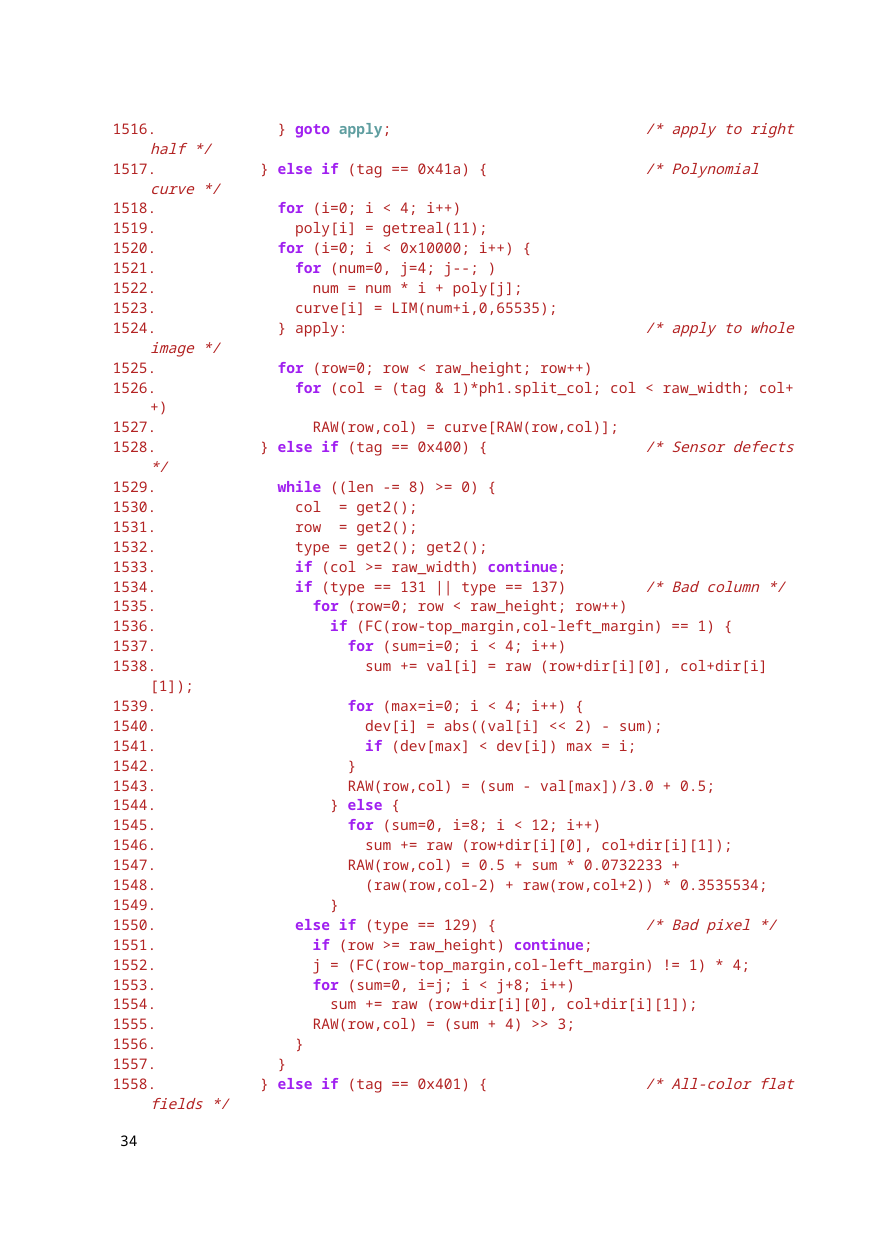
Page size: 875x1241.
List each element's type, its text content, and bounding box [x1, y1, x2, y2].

list RAW(row,col) = curve[RAW(row,col)]; [112, 417, 799, 437]
list } else if (tag == 0x400) { /* Sensor defects */ [112, 437, 799, 477]
list } [112, 1054, 799, 1074]
list for (sum=i=0; i < 4; i++) [112, 636, 799, 656]
list for (i=0; i < 0x10000; i++) { [112, 238, 799, 258]
list if (dev[max] < dev[i]) max = i; [112, 736, 799, 755]
list for (col = (tag & 1)*ph1.split_col; col < raw_width; col++) [112, 377, 799, 417]
list } else if (tag == 0x401) { /* All-color flat fields */ [112, 1074, 799, 1113]
list if (FC(row-top_margin,col-left_margin) == 1) { [112, 616, 799, 636]
list } apply: /* apply to whole image */ [112, 318, 799, 357]
list } [112, 1034, 799, 1054]
list for (num=0, j=4; j--; ) [112, 258, 799, 278]
list RAW(row,col) = 0.5 + sum * 0.0732233 + [112, 855, 799, 875]
list if (type == 131 || type == 137) /* Bad column */ [112, 576, 799, 596]
list else if (type == 129) { /* Bad pixel */ [112, 914, 799, 934]
list for (max=i=0; i < 4; i++) { [112, 696, 799, 716]
list if (col >= raw_width) continue; [112, 556, 799, 576]
list } [112, 755, 799, 775]
list row = get2(); [112, 517, 799, 537]
list j = (FC(row-top_margin,col-left_margin) != 1) * 4; [112, 954, 799, 974]
list while ((len -= 8) >= 0) { [112, 477, 799, 497]
list for (sum=0, i=j; i < j+8; i++) [112, 974, 799, 994]
list poly[i] = getreal(11); [112, 218, 799, 238]
list type = get2(); get2(); [112, 537, 799, 556]
list if (row >= raw_height) continue; [112, 934, 799, 954]
list curve[i] = LIM(num+i,0,65535); [112, 298, 799, 318]
list for (i=0; i < 4; i++) [112, 198, 799, 218]
list } [112, 895, 799, 914]
list col = get2(); [112, 497, 799, 517]
list RAW(row,col) = (sum - val[max])/3.0 + 0.5; [112, 775, 799, 795]
list sum += raw (row+dir[i][0], col+dir[i][1]); [112, 835, 799, 855]
list for (row=0; row < raw_height; row++) [112, 596, 799, 616]
list } else { [112, 795, 799, 815]
list for (sum=0, i=8; i < 12; i++) [112, 815, 799, 835]
list } else if (tag == 0x41a) { /* Polynomial curve */ [112, 158, 799, 198]
list num = num * i + poly[j]; [112, 278, 799, 298]
list sum += raw (row+dir[i][0], col+dir[i][1]); [112, 994, 799, 1014]
list RAW(row,col) = (sum + 4) >> 3; [112, 1014, 799, 1034]
list for (row=0; row < raw_height; row++) [112, 357, 799, 377]
list dev[i] = abs((val[i] << 2) - sum); [112, 716, 799, 736]
list (raw(row,col-2) + raw(row,col+2)) * 0.3535534; [112, 875, 799, 895]
list } goto apply; /* apply to right half */ [112, 119, 799, 158]
list sum += val[i] = raw (row+dir[i][0], col+dir[i][1]); [112, 656, 799, 696]
